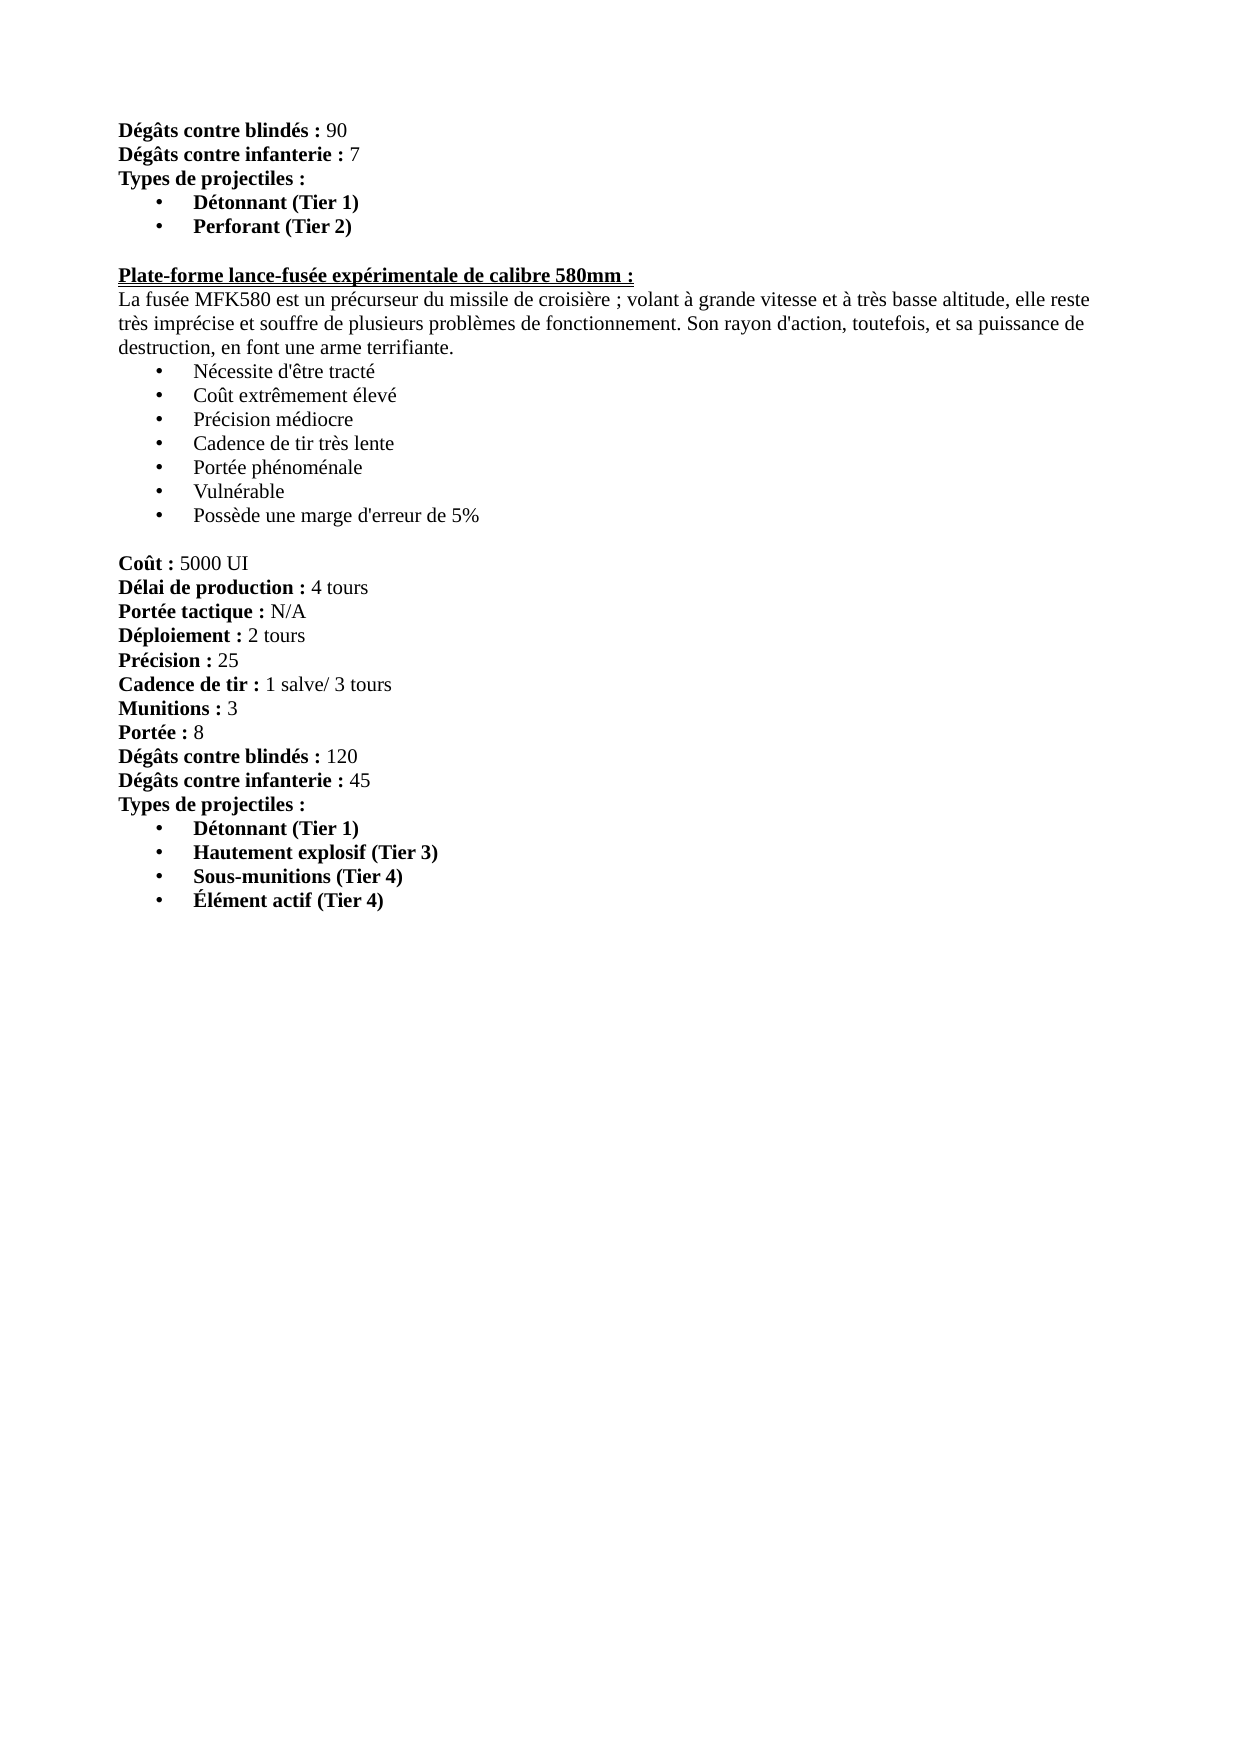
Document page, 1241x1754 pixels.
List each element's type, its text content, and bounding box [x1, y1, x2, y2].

text Dégâts contre blindés : 120 [118, 744, 1122, 768]
list Élément actif (Tier 4) [156, 888, 1122, 912]
text Déploiement : 2 tours [118, 623, 1122, 647]
list Perforant (Tier 2) [156, 214, 1122, 238]
text Dégâts contre infanterie : 7 [118, 142, 1122, 166]
text Coût : 5000 UI [118, 551, 1122, 575]
text Dégâts contre infanterie : 45 [118, 768, 1122, 792]
text Munitions : 3 [118, 696, 1122, 720]
list Coût extrêmement élevé [156, 383, 1122, 407]
list Vulnérable [156, 479, 1122, 503]
list Nécessite d'être tracté [156, 359, 1122, 383]
text La fusée MFK580 est un précurseur du missile de croisière ; volant à grande vitesse et à très basse altitude, elle reste très imprécise et souffre de plusieurs problèmes de fonctionnement. Son rayon d'action, toutefois, et sa puissance de destruction, en font une arme terrifiante. [118, 287, 1122, 359]
list Détonnant (Tier 1) [156, 190, 1122, 214]
text Portée tactique : N/A [118, 599, 1122, 623]
text Précision : 25 [118, 647, 1122, 672]
list Sous-munitions (Tier 4) [156, 864, 1122, 888]
text Dégâts contre blindés : 90 [118, 118, 1122, 142]
text Délai de production : 4 tours [118, 575, 1122, 599]
list Détonnant (Tier 1) [156, 816, 1122, 840]
list Cadence de tir très lente [156, 431, 1122, 455]
list Hautement explosif (Tier 3) [156, 840, 1122, 864]
text Types de projectiles : [118, 792, 1122, 816]
text Plate-forme lance-fusée expérimentale de calibre 580mm : [118, 262, 1122, 287]
list Possède une marge d'erreur de 5% [156, 503, 1122, 527]
list Portée phénoménale [156, 455, 1122, 479]
text Types de projectiles : [118, 166, 1122, 190]
text Portée : 8 [118, 720, 1122, 744]
text Cadence de tir : 1 salve/ 3 tours [118, 672, 1122, 696]
list Précision médiocre [156, 407, 1122, 431]
